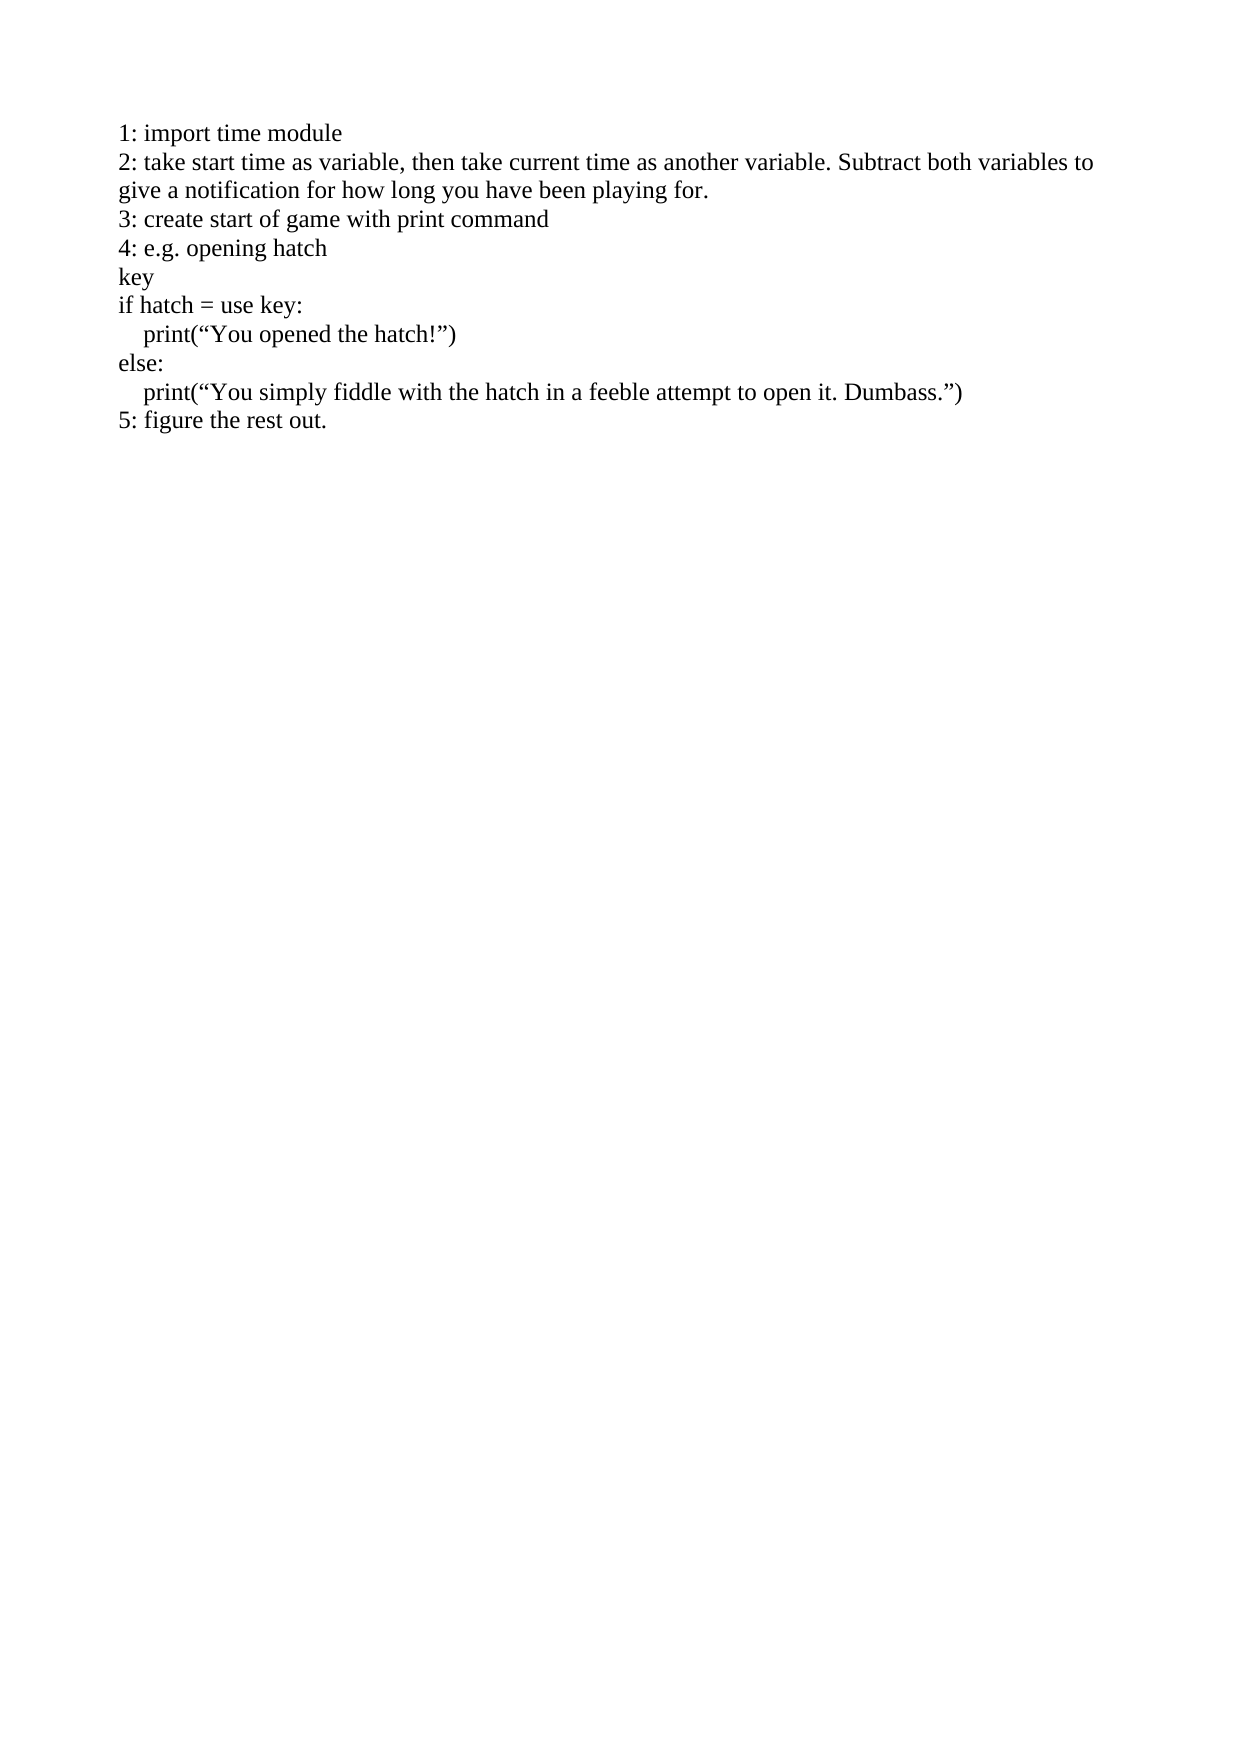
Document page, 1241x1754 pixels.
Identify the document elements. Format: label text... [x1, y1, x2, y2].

text key [118, 262, 1122, 291]
text 5: figure the rest out. [118, 406, 1122, 434]
text 2: take start time as variable, then take current time as another variable. Subtract both variables to give a notification for how long you have been playing for. [118, 147, 1122, 204]
text if hatch = use key: [118, 291, 1122, 319]
text print(“You simply fiddle with the hatch in a feeble attempt to open it. Dumbass.”) [118, 377, 1122, 406]
text 4: e.g. opening hatch [118, 233, 1122, 262]
text 1: import time module [118, 118, 1122, 147]
text print(“You opened the hatch!”) [118, 319, 1122, 348]
text 3: create start of game with print command [118, 204, 1122, 233]
text else: [118, 348, 1122, 377]
